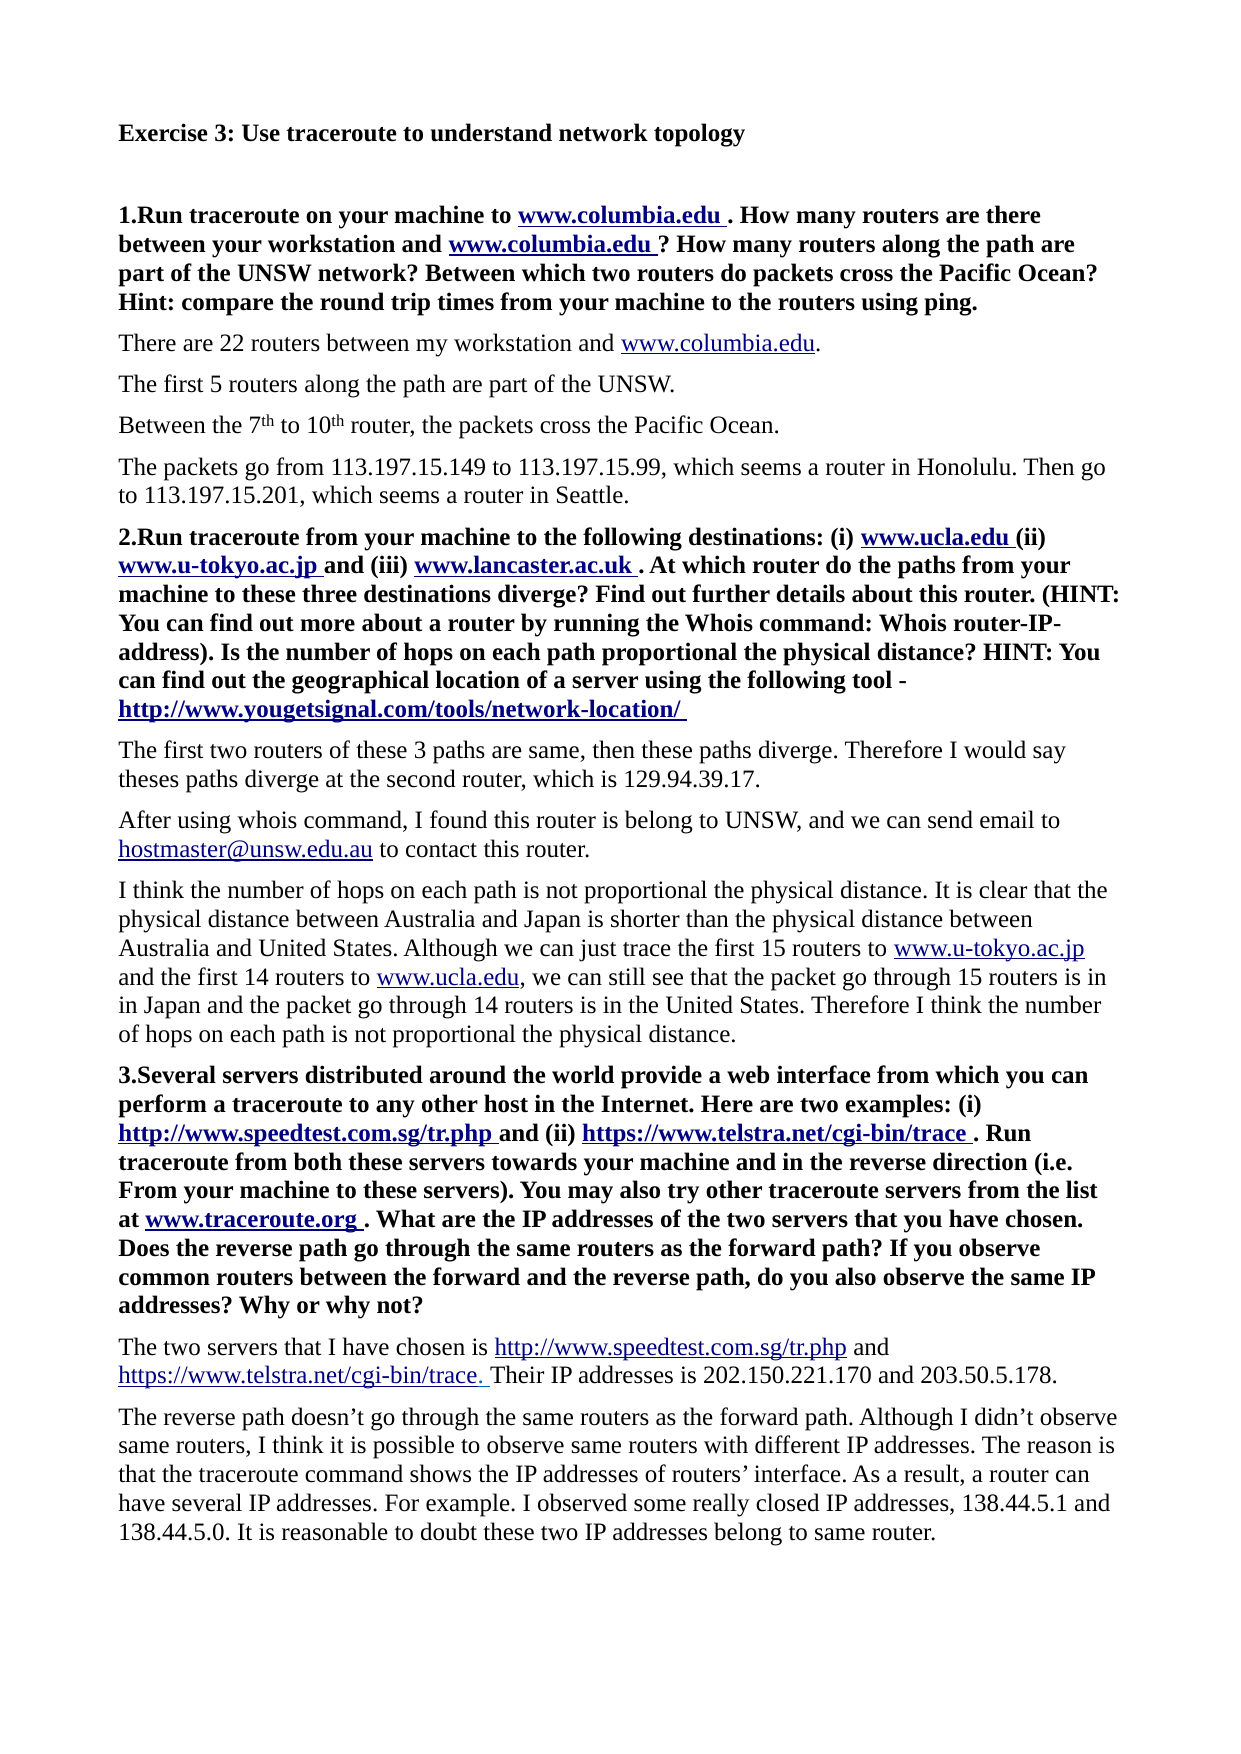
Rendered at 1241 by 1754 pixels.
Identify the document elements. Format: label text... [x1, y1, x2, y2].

subtitle 3.Several servers distributed around the world provide a web interface from which you can perform a traceroute to any other host in the Internet. Here are two examples: (i) http://www.speedtest.com.sg/tr.php and (ii) https://www.telstra.net/cgi-bin/trace . Run traceroute from both these servers towards your machine and in the reverse direction (i.e. From your machine to these servers). You may also try other traceroute servers from the list at www.traceroute.org . What are the IP addresses of the two servers that you have chosen. Does the reverse path go through the same routers as the forward path? If you observe common routers between the forward and the reverse path, do you also observe the same IP addresses? Why or why not? [118, 1061, 1122, 1319]
subtitle 2.Run traceroute from your machine to the following destinations: (i) www.ucla.edu (ii) www.u-tokyo.ac.jp and (iii) www.lancaster.ac.uk . At which router do the paths from your machine to these three destinations diverge? Find out further details about this router. (HINT: You can find out more about a router by running the Whois command: Whois router-IP-address). Is the number of hops on each path proportional the physical distance? HINT: You can find out the geographical location of a server using the following tool - http://www.yougetsignal.com/tools/network-location/ [118, 522, 1122, 723]
subtitle Between the 7th to 10th router, the packets cross the Pacific Ocean. [118, 411, 1122, 439]
subtitle Exercise 3: Use traceroute to understand network topology [118, 118, 1122, 147]
subtitle The reverse path doesn’t go through the same routers as the forward path. Although I didn’t observe same routers, I think it is possible to observe same routers with different IP addresses. The reason is that the traceroute command shows the IP addresses of routers’ interface. As a result, a router can have several IP addresses. For example. I observed some really closed IP addresses, 138.44.5.1 and 138.44.5.0. It is reasonable to doubt these two IP addresses belong to same router. [118, 1402, 1122, 1546]
subtitle After using whois command, I found this router is belong to UNSW, and we can send email to hostmaster@unsw.edu.au to contact this router. [118, 806, 1122, 863]
subtitle The first two routers of these 3 paths are same, then these paths diverge. Therefore I would say theses paths diverge at the second router, which is 129.94.39.17. [118, 736, 1122, 793]
subtitle I think the number of hops on each path is not proportional the physical distance. It is clear that the physical distance between Australia and Japan is shorter than the physical distance between Australia and United States. Although we can just trace the first 15 routers to www.u-tokyo.ac.jp and the first 14 routers to www.ucla.edu, we can still see that the packet go through 15 routers is in in Japan and the packet go through 14 routers is in the United States. Therefore I think the number of hops on each path is not proportional the physical distance. [118, 876, 1122, 1048]
subtitle 1.Run traceroute on your machine to www.columbia.edu . How many routers are there between your workstation and www.columbia.edu ? How many routers along the path are part of the UNSW network? Between which two routers do packets cross the Pacific Ocean? Hint: compare the round trip times from your machine to the routers using ping. [118, 201, 1122, 316]
subtitle There are 22 routers between my workstation and www.columbia.edu. [118, 328, 1122, 357]
subtitle The packets go from 113.197.15.149 to 113.197.15.99, which seems a router in Honolulu. Then go to 113.197.15.201, which seems a router in Seattle. [118, 452, 1122, 509]
subtitle The two servers that I have chosen is http://www.speedtest.com.sg/tr.php and https://www.telstra.net/cgi-bin/trace. Their IP addresses is 202.150.221.170 and 203.50.5.178. [118, 1332, 1122, 1389]
subtitle The first 5 routers along the path are part of the UNSW. [118, 369, 1122, 398]
